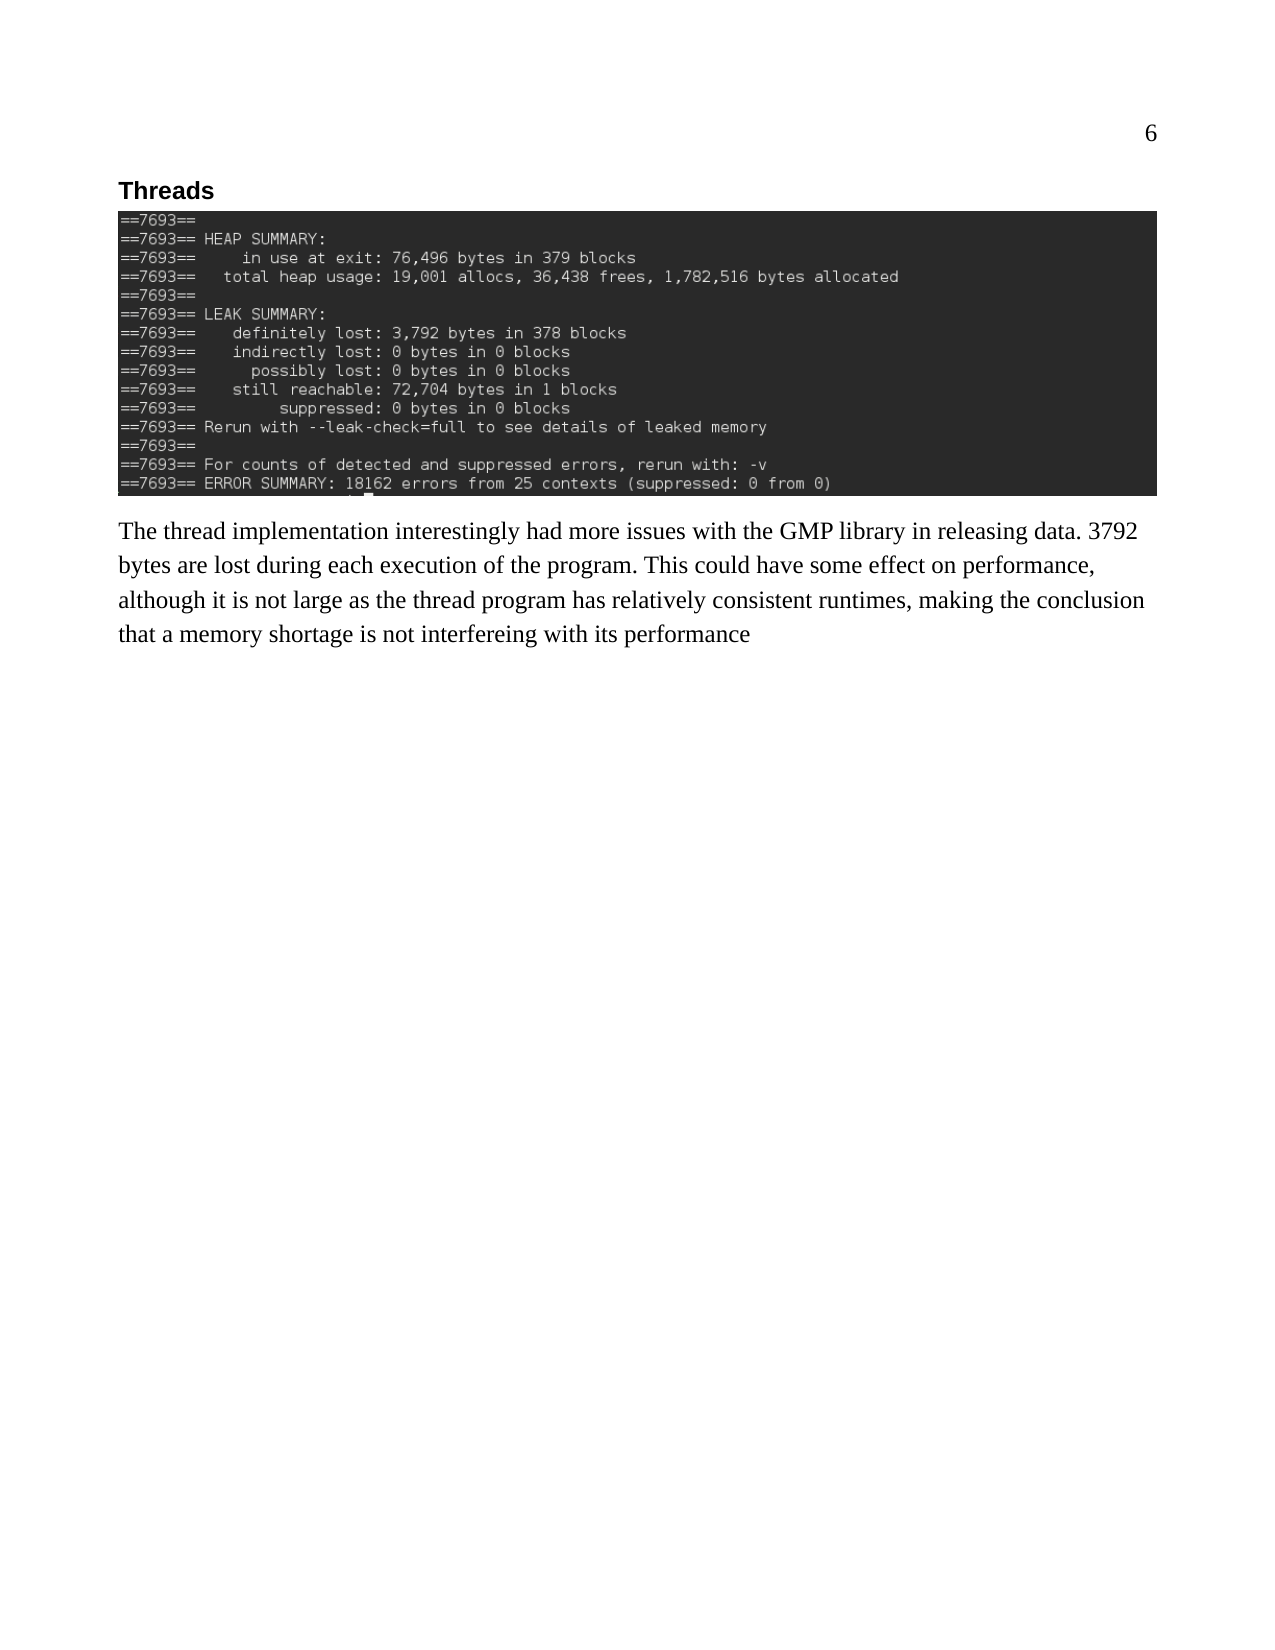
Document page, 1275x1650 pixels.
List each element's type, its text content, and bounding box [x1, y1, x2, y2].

picture [118, 211, 1157, 496]
text The thread implementation interestingly had more issues with the GMP library in releasing data. 3792 bytes are lost during each execution of the program. This could have some effect on performance, although it is not large as the thread program has relatively consistent runtimes, making the conclusion that a memory shortage is not interfereing with its performance [118, 516, 1157, 648]
subtitle Threads [118, 176, 1157, 205]
